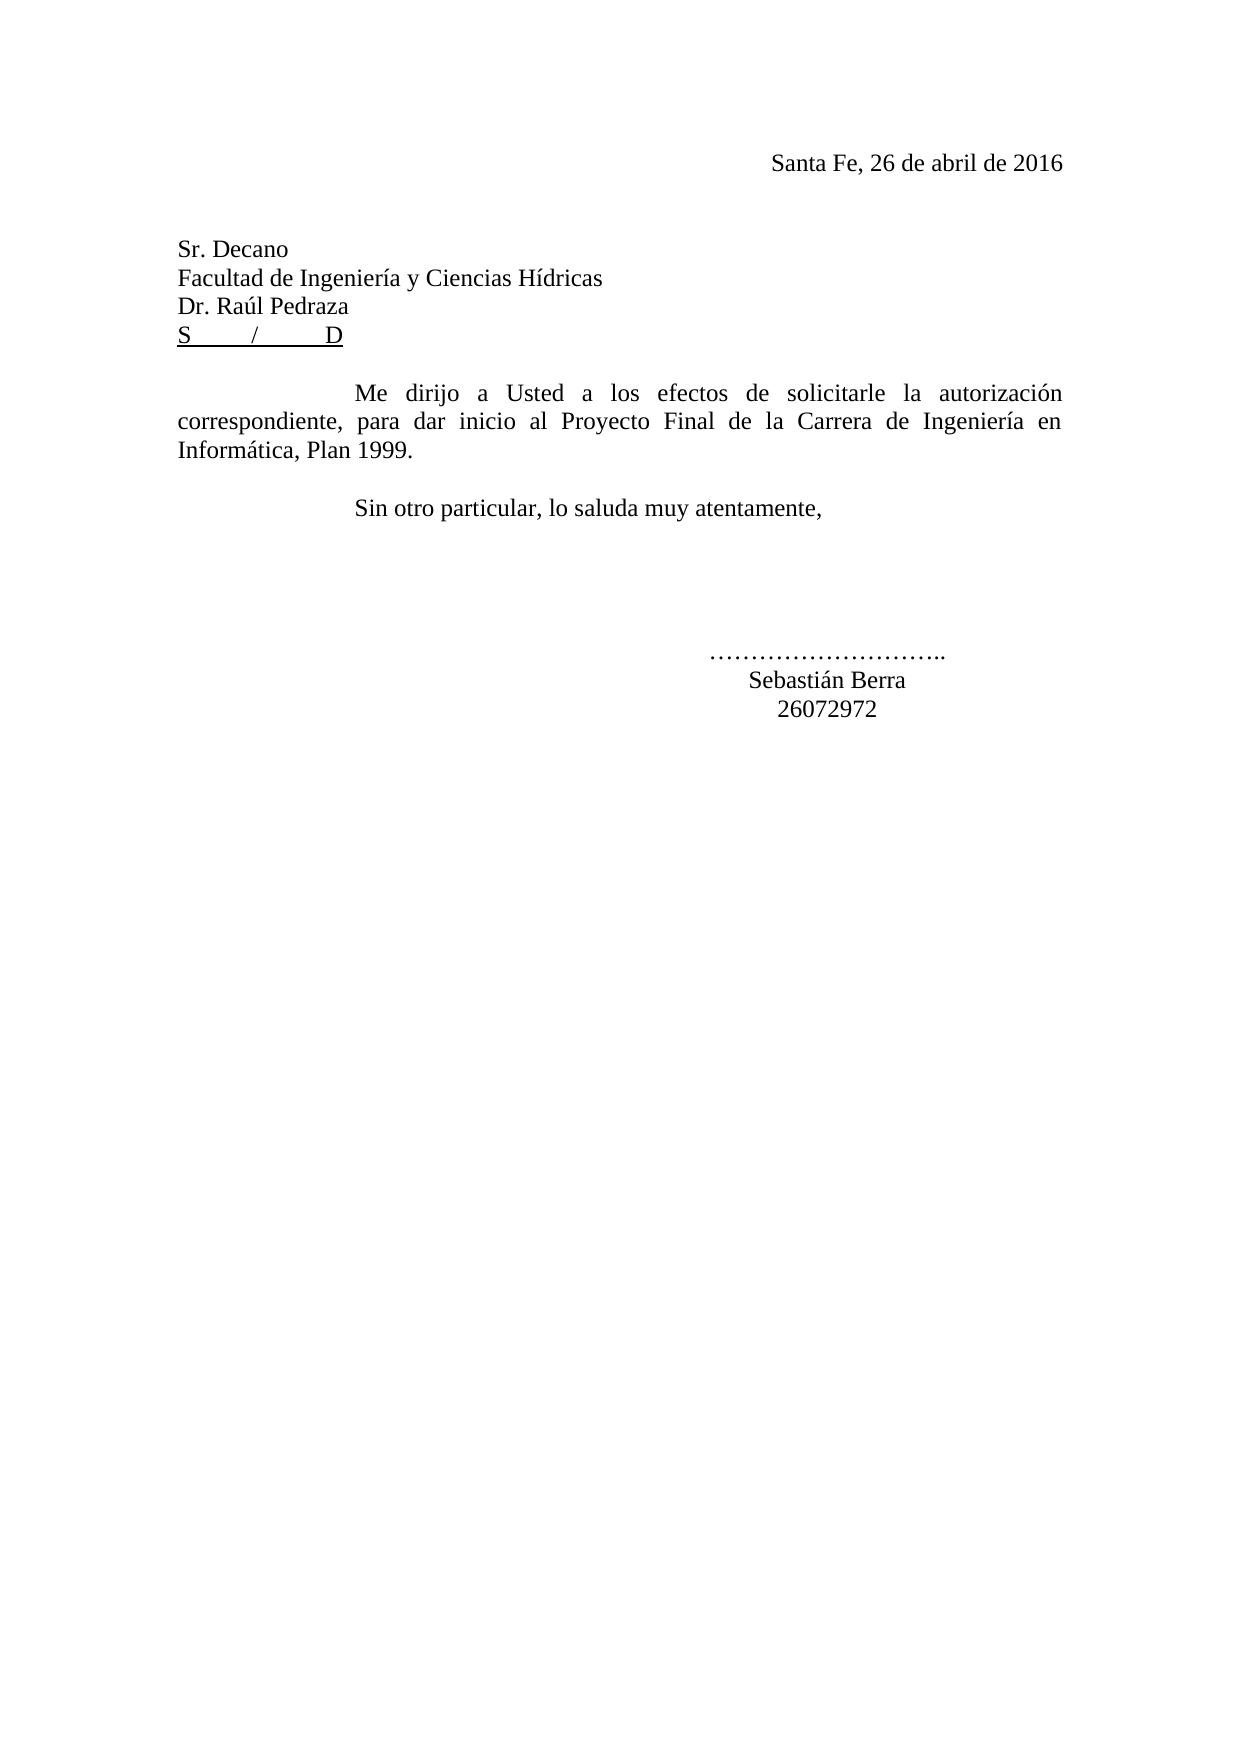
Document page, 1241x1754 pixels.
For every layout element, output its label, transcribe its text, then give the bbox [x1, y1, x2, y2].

text Santa Fe, 26 de abril de 2016 [177, 148, 1063, 176]
text 26072972 [591, 694, 1063, 723]
text Sr. Decano [177, 234, 1063, 263]
text Dr. Raúl Pedraza [177, 291, 1063, 320]
text Sin otro particular, lo saluda muy atentamente, [177, 493, 1063, 521]
text S / D [177, 320, 354, 349]
text Facultad de Ingeniería y Ciencias Hídricas [177, 263, 1063, 291]
text ……………………….. [591, 636, 1063, 665]
text Me dirijo a Usted a los efectos de solicitarle la autorización correspondiente, para dar inicio al Proyecto Final de la Carrera de Ingeniería en Informática, Plan 1999. [177, 378, 1063, 464]
text Sebastián Berra [591, 665, 1063, 694]
